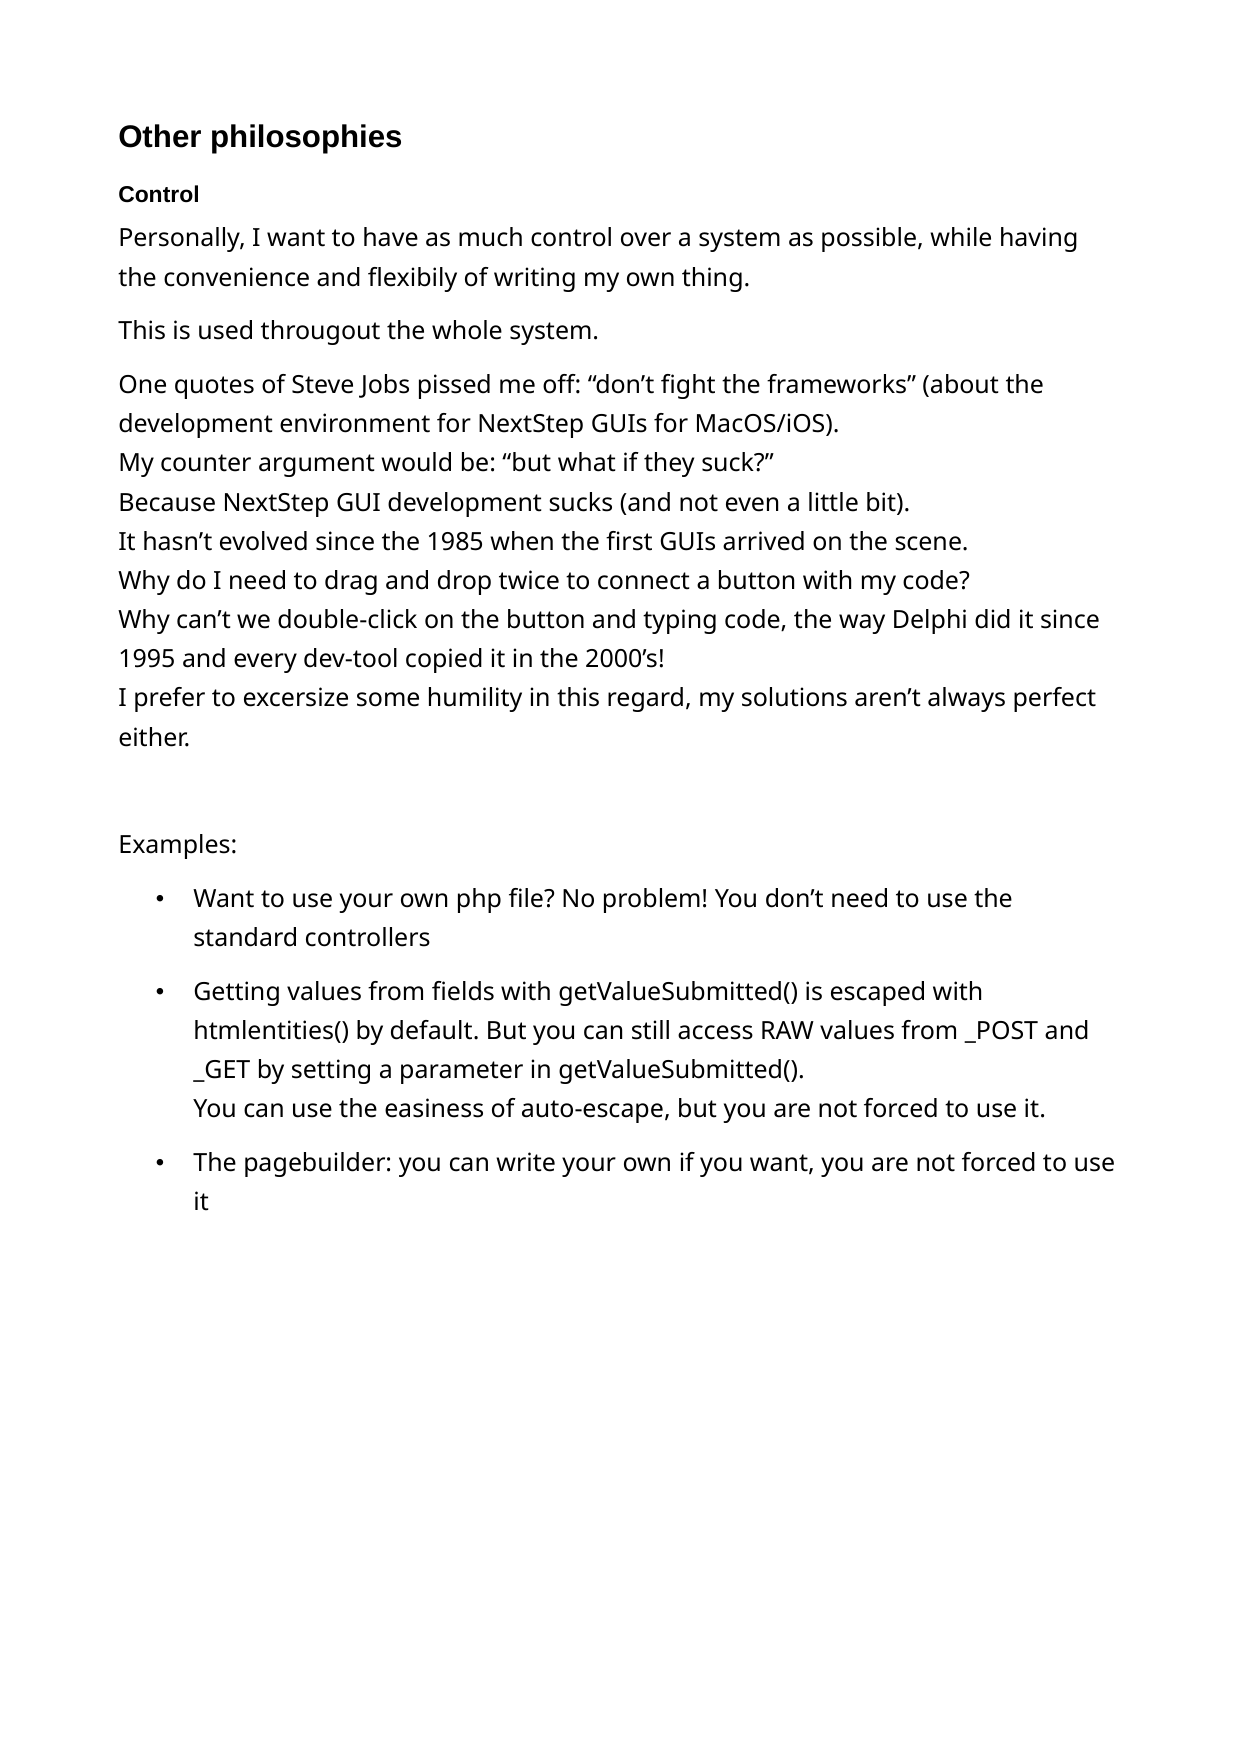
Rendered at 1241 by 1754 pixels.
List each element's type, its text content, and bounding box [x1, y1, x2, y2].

subtitle Other philosophies [118, 118, 1122, 154]
text This is used througout the whole system. [118, 313, 1122, 347]
list The pagebuilder: you can write your own if you want, you are not forced to use it [156, 1144, 1122, 1218]
text Examples: [118, 827, 1122, 861]
list Want to use your own php file? No problem! You don’t need to use the standard controllers [156, 880, 1122, 954]
list Getting values from fields with getValueSubmitted() is escaped with htmlentities() by default. But you can still access RAW values from _POST and _GET by setting a parameter in getValueSubmitted(). You can use the easiness of auto-escape, but you are not forced to use it. [156, 973, 1122, 1125]
text One quotes of Steve Jobs pissed me off: “don’t fight the frameworks” (about the development environment for NextStep GUIs for MacOS/iOS). My counter argument would be: “but what if they suck?” Because NextStep GUI development sucks (and not even a little bit). It hasn’t evolved since the 1985 when the first GUIs arrived on the scene. Why do I need to drag and drop twice to connect a button with my code? Why can’t we double-click on the button and typing code, the way Delphi did it since 1995 and every dev-tool copied it in the 2000’s! I prefer to excersize some humility in this regard, my solutions aren’t always perfect either. [118, 367, 1122, 753]
subtitle Control [118, 181, 1122, 207]
text Personally, I want to have as much control over a system as possible, while having the convenience and flexibily of writing my own thing. [118, 220, 1122, 293]
